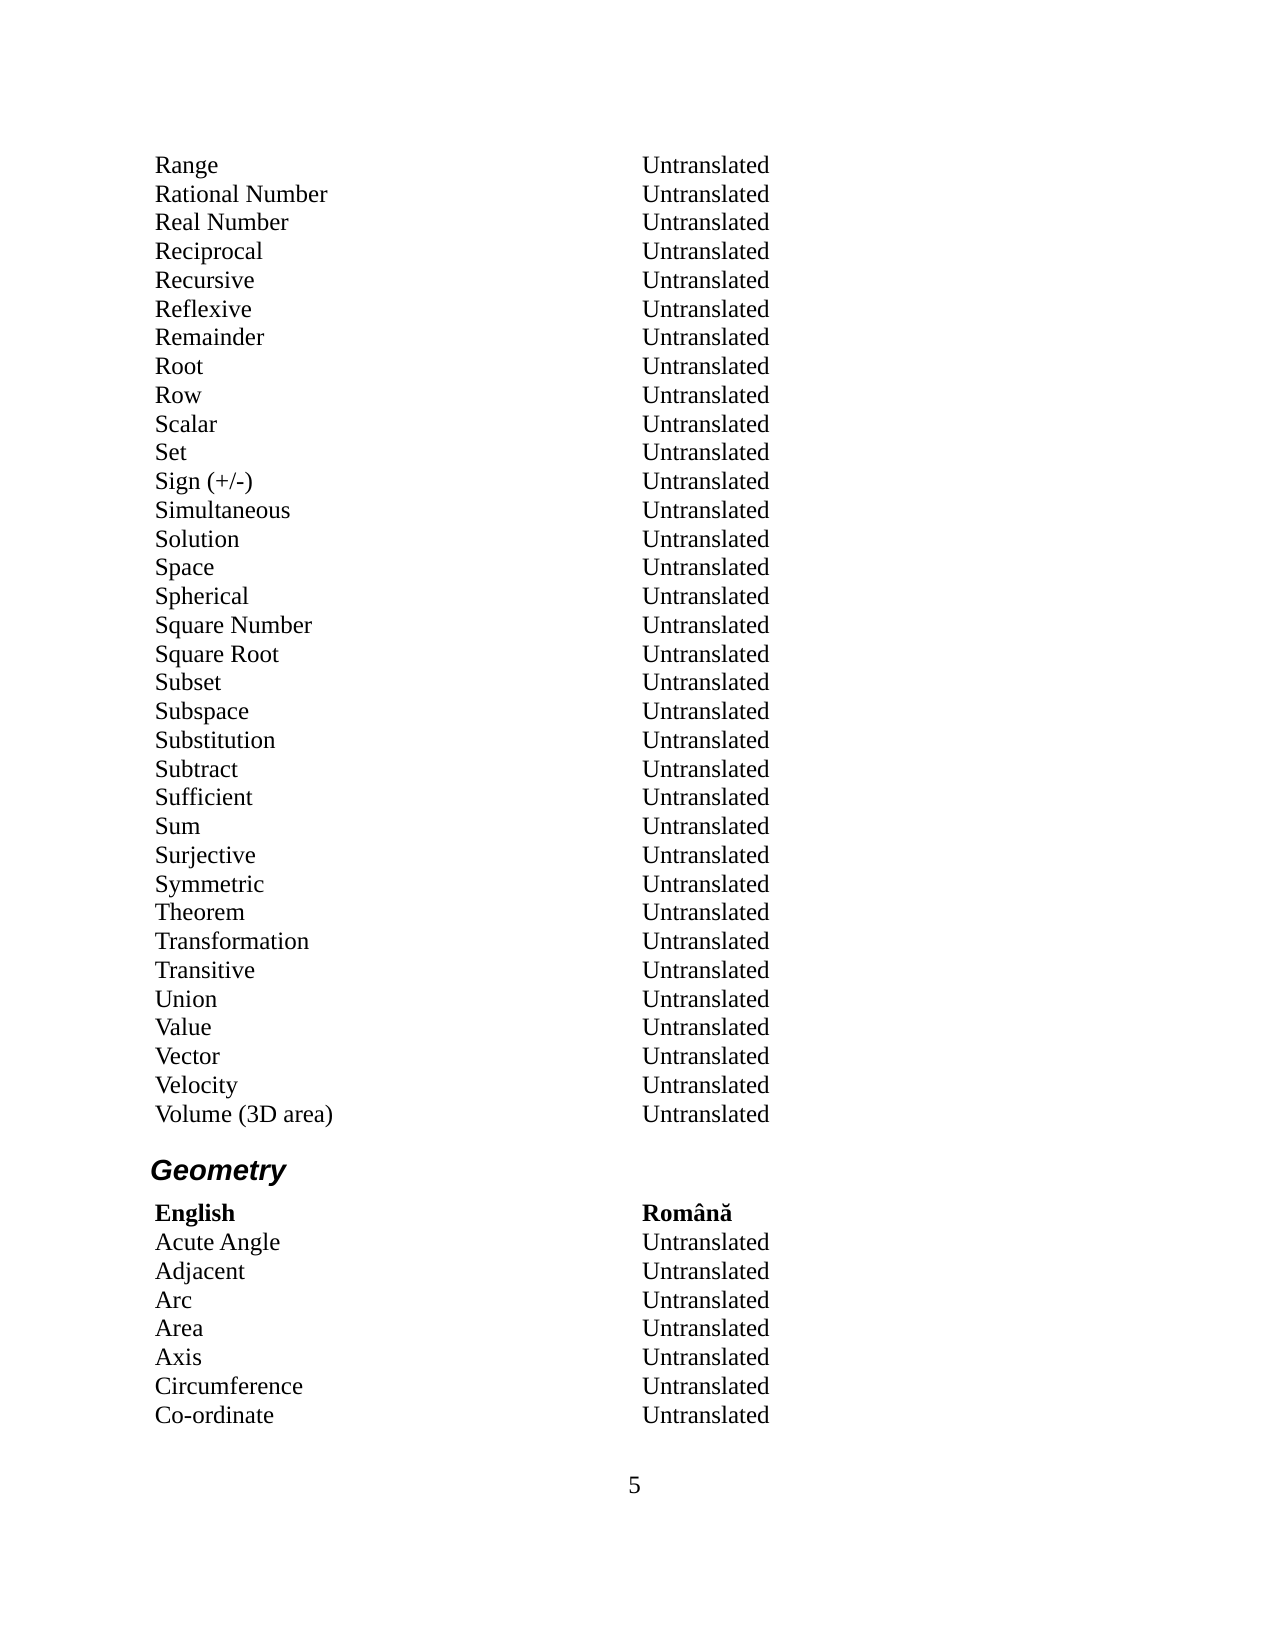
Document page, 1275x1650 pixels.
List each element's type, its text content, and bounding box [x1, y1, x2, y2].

table_cell Untranslated [638, 955, 1125, 984]
table_cell Range [150, 150, 637, 179]
table_cell Acute Angle [150, 1227, 637, 1256]
table_cell Row [150, 380, 637, 409]
table_cell Untranslated [638, 380, 1125, 409]
table_cell Subtract [150, 754, 637, 782]
table_cell Untranslated [638, 840, 1125, 869]
table_cell Value [150, 1013, 637, 1041]
table_cell Untranslated [638, 926, 1125, 955]
table_cell Untranslated [638, 150, 1125, 179]
table_cell Untranslated [638, 236, 1125, 265]
table_cell Solution [150, 524, 637, 552]
table_cell Square Number [150, 610, 637, 639]
table_cell Circumference [150, 1371, 637, 1400]
table_cell Recursive [150, 265, 637, 294]
table_cell Co-ordinate [150, 1400, 637, 1428]
table_cell Union [150, 984, 637, 1012]
table_cell Surjective [150, 840, 637, 869]
table_cell Untranslated [638, 323, 1125, 351]
table_cell Untranslated [638, 1342, 1125, 1371]
table_cell Untranslated [638, 1227, 1125, 1256]
table_cell Untranslated [638, 179, 1125, 207]
table_cell Untranslated [638, 639, 1125, 667]
table_cell Untranslated [638, 409, 1125, 437]
table_cell Arc [150, 1285, 637, 1313]
table_cell Untranslated [638, 725, 1125, 754]
table_cell Sufficient [150, 783, 637, 811]
table_cell Space [150, 553, 637, 581]
table_cell Untranslated [638, 208, 1125, 236]
table_cell Subset [150, 668, 637, 696]
table_cell Untranslated [638, 265, 1125, 294]
table_cell Untranslated [638, 1285, 1125, 1313]
table_cell Untranslated [638, 553, 1125, 581]
table_header Română [638, 1199, 1125, 1227]
table_cell Untranslated [638, 1041, 1125, 1070]
table_cell Untranslated [638, 610, 1125, 639]
table_cell Reciprocal [150, 236, 637, 265]
table_header English [150, 1199, 637, 1227]
table_cell Rational Number [150, 179, 637, 207]
table_cell Untranslated [638, 668, 1125, 696]
table_cell Remainder [150, 323, 637, 351]
table_cell Square Root [150, 639, 637, 667]
table_cell Vector [150, 1041, 637, 1070]
table_cell Untranslated [638, 1256, 1125, 1285]
table_cell Sign (+/-) [150, 466, 637, 495]
table_cell Untranslated [638, 524, 1125, 552]
table_cell Scalar [150, 409, 637, 437]
table_cell Untranslated [638, 294, 1125, 322]
table_cell Transitive [150, 955, 637, 984]
table_cell Untranslated [638, 1070, 1125, 1099]
table_cell Untranslated [638, 811, 1125, 840]
table_cell Untranslated [638, 898, 1125, 926]
table_cell Spherical [150, 581, 637, 610]
table_cell Reflexive [150, 294, 637, 322]
table_cell Volume (3D area) [150, 1099, 637, 1127]
table_cell Theorem [150, 898, 637, 926]
table_cell Adjacent [150, 1256, 637, 1285]
table_cell Real Number [150, 208, 637, 236]
table_cell Untranslated [638, 869, 1125, 897]
table_cell Untranslated [638, 351, 1125, 380]
table_cell Subspace [150, 696, 637, 725]
table_cell Untranslated [638, 1371, 1125, 1400]
table_cell Untranslated [638, 984, 1125, 1012]
table_cell Symmetric [150, 869, 637, 897]
table_cell Untranslated [638, 1013, 1125, 1041]
table_cell Sum [150, 811, 637, 840]
table_cell Untranslated [638, 466, 1125, 495]
table_cell Substitution [150, 725, 637, 754]
table_cell Untranslated [638, 783, 1125, 811]
table_cell Transformation [150, 926, 637, 955]
table_cell Untranslated [638, 696, 1125, 725]
table_cell Untranslated [638, 1099, 1125, 1127]
table_cell Simultaneous [150, 495, 637, 524]
table_cell Untranslated [638, 1314, 1125, 1342]
table_cell Untranslated [638, 438, 1125, 466]
table_cell Axis [150, 1342, 637, 1371]
subtitle Geometry [150, 1152, 1125, 1186]
table_cell Untranslated [638, 495, 1125, 524]
table_cell Set [150, 438, 637, 466]
table_cell Untranslated [638, 581, 1125, 610]
table_cell Velocity [150, 1070, 637, 1099]
table_cell Untranslated [638, 1400, 1125, 1428]
table_cell Root [150, 351, 637, 380]
table_cell Untranslated [638, 754, 1125, 782]
table_cell Area [150, 1314, 637, 1342]
